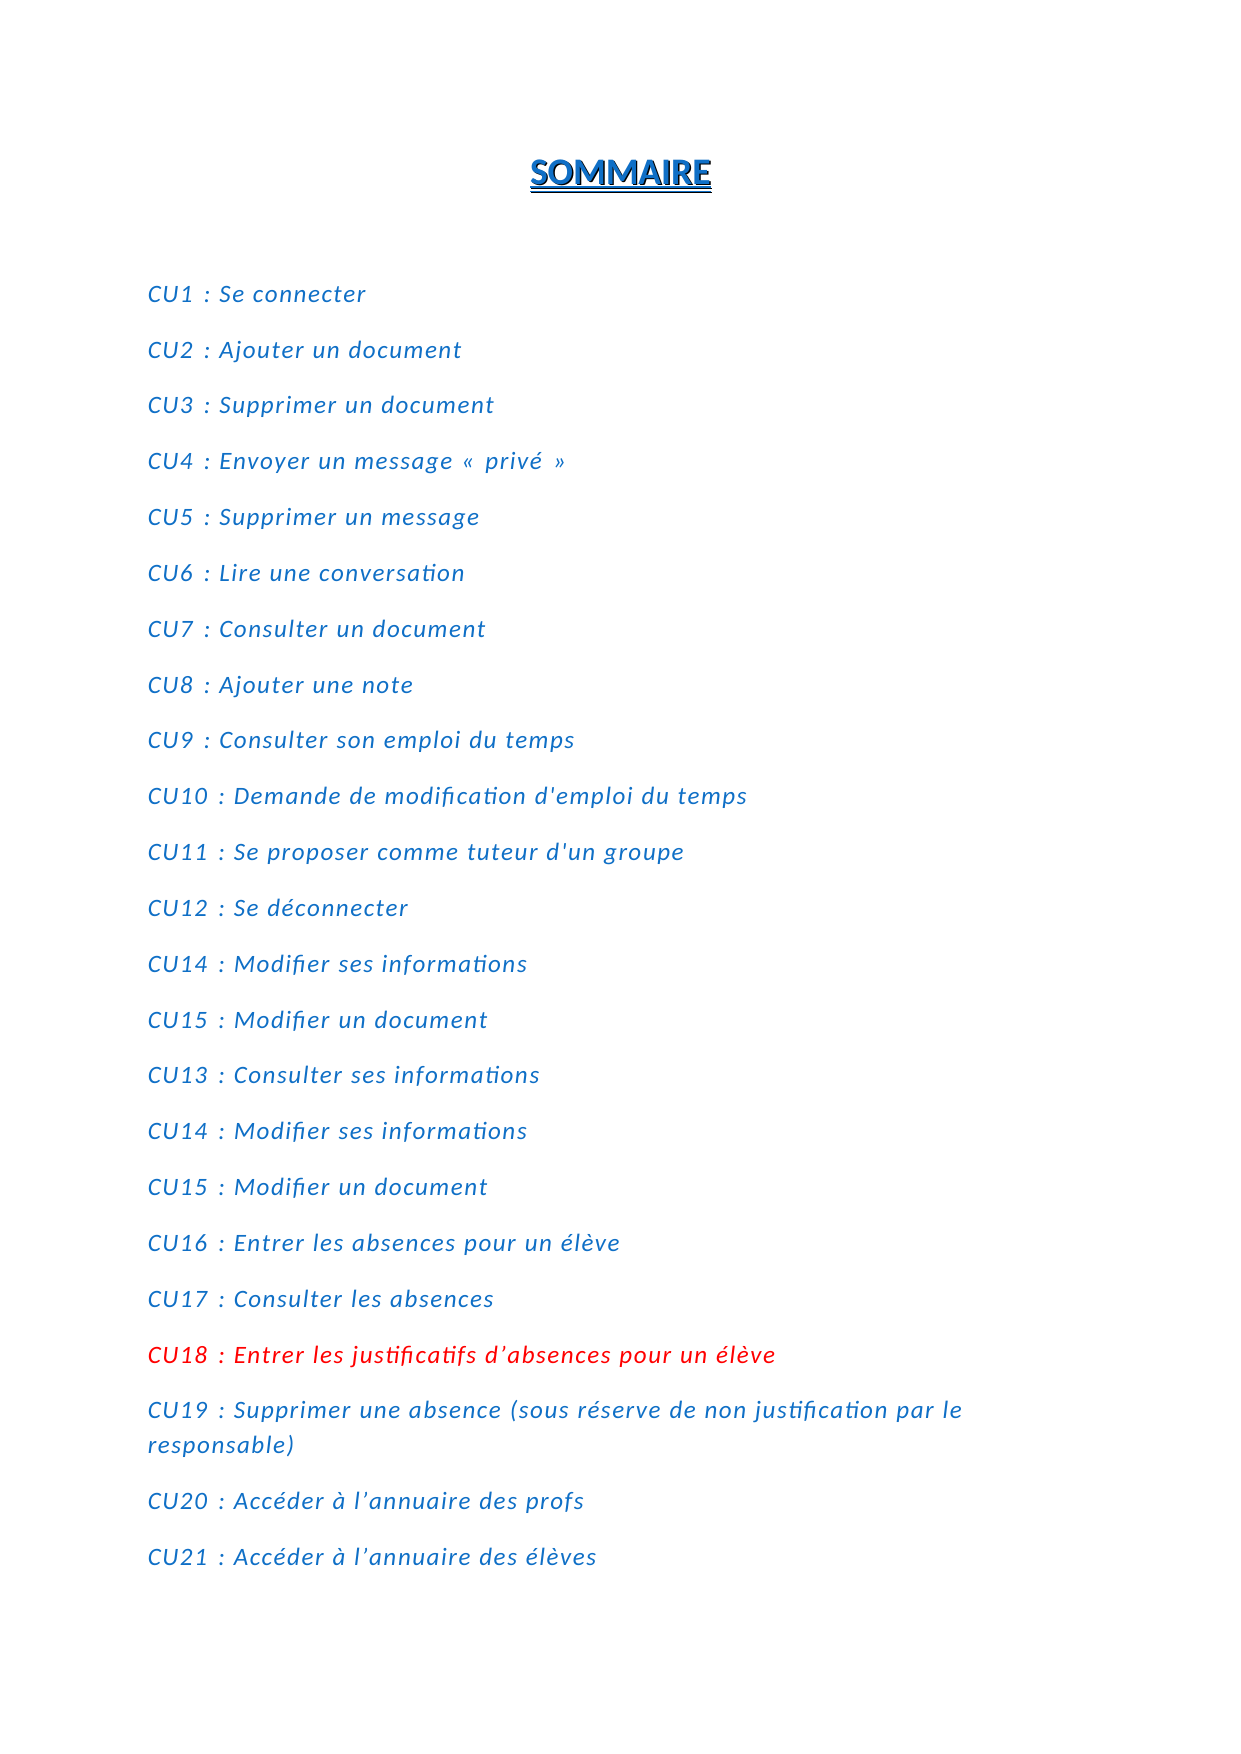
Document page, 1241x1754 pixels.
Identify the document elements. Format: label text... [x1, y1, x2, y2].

text CU4 : Envoyer un message « privé » [148, 445, 1093, 476]
text CU1 : Se connecter [148, 278, 1093, 308]
text CU11 : Se proposer comme tuteur d'un groupe [148, 836, 1093, 867]
text CU21 : Accéder à l’annuaire des élèves [148, 1541, 1093, 1572]
text CU13 : Consulter ses informations [148, 1059, 1093, 1090]
text CU18 : Entrer les justificatifs d’absences pour un élève [148, 1339, 1093, 1369]
text CU7 : Consulter un document [148, 613, 1093, 643]
text CU14 : Modifier ses informations [148, 1115, 1093, 1146]
text CU9 : Consulter son emploi du temps [148, 724, 1093, 755]
text CU5 : Supprimer un message [148, 501, 1093, 532]
text CU10 : Demande de modification d'emploi du temps [148, 780, 1093, 811]
text CU3 : Supprimer un document [148, 389, 1093, 420]
text CU17 : Consulter les absences [148, 1283, 1093, 1313]
text CU20 : Accéder à l’annuaire des profs [148, 1485, 1093, 1516]
text CU15 : Modifier un document [148, 1004, 1093, 1034]
text CU2 : Ajouter un document [148, 334, 1093, 364]
text CU8 : Ajouter une note [148, 669, 1093, 699]
text CU16 : Entrer les absences pour un élève [148, 1227, 1093, 1258]
text CU19 : Supprimer une absence (sous réserve de non justification par le responsable) [148, 1394, 1093, 1460]
text CU12 : Se déconnecter [148, 892, 1093, 923]
text SOMMAIRE [148, 148, 1093, 193]
text CU15 : Modifier un document [148, 1171, 1093, 1202]
text CU6 : Lire une conversation [148, 557, 1093, 588]
text CU14 : Modifier ses informations [148, 948, 1093, 978]
